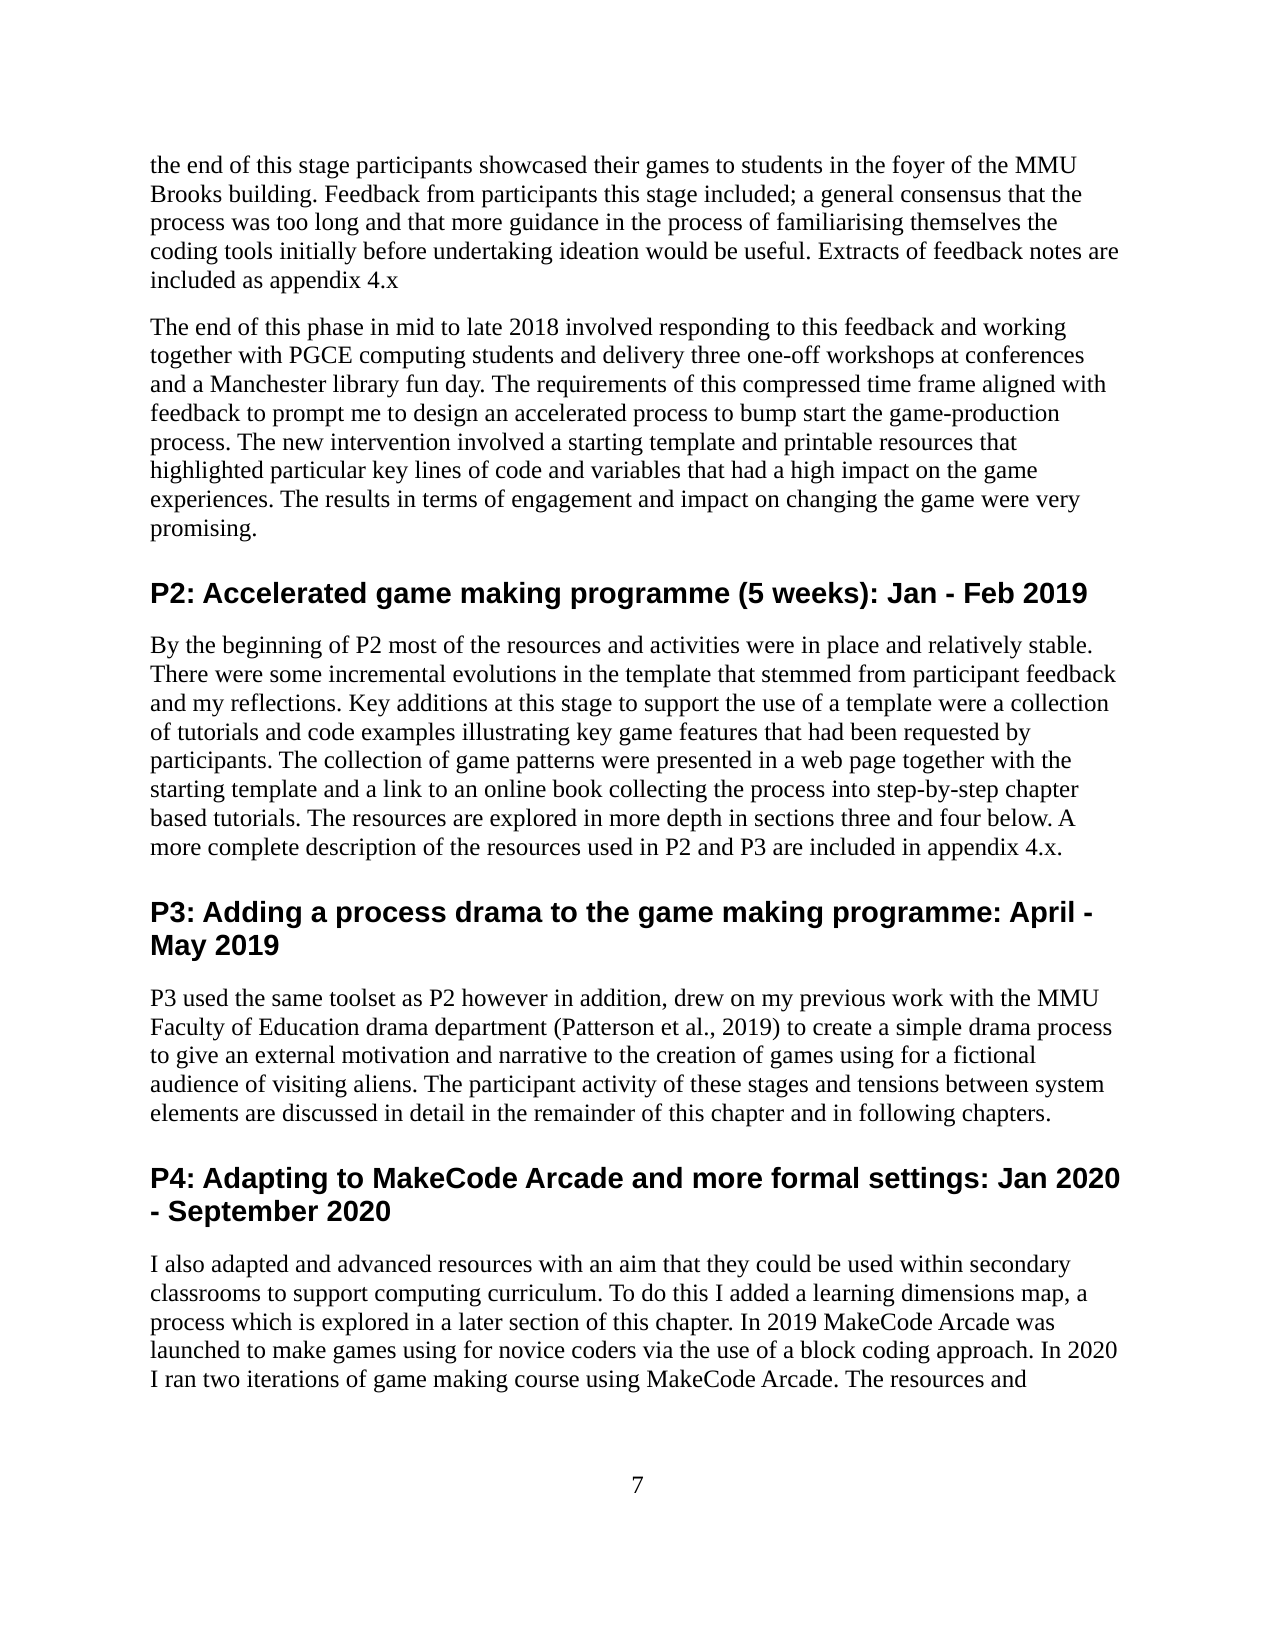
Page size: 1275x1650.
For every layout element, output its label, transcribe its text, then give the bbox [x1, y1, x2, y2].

text The end of this phase in mid to late 2018 involved responding to this feedback and working together with PGCE computing students and delivery three one-off workshops at conferences and a Manchester library fun day. The requirements of this compressed time frame aligned with feedback to prompt me to design an accelerated process to bump start the game-production process. The new intervention involved a starting template and printable resources that highlighted particular key lines of code and variables that had a high impact on the game experiences. The results in terms of engagement and impact on changing the game were very promising. [150, 312, 1125, 542]
text the end of this stage participants showcased their games to students in the foyer of the MMU Brooks building. Feedback from participants this stage included; a general consensus that the process was too long and that more guidance in the process of familiarising themselves the coding tools initially before undertaking ideation would be useful. Extracts of feedback notes are included as appendix 4.x [150, 150, 1125, 294]
text P3 used the same toolset as P2 however in addition, drew on my previous work with the MMU Faculty of Education drama department (Patterson et al., 2019) to create a simple drama process to give an external motivation and narrative to the creation of games using for a fictional audience of visiting aliens. The participant activity of these stages and tensions between system elements are discussed in detail in the remainder of this chapter and in following chapters. [150, 983, 1125, 1127]
subtitle P2: Accelerated game making programme (5 weeks): Jan - Feb 2019 [150, 576, 1125, 609]
subtitle P4: Adapting to MakeCode Arcade and more formal settings: Jan 2020 - September 2020 [150, 1161, 1125, 1228]
text I also adapted and advanced resources with an aim that they could be used within secondary classrooms to support computing curriculum. To do this I added a learning dimensions map, a process which is explored in a later section of this chapter. In 2019 MakeCode Arcade was launched to make games using for novice coders via the use of a block coding approach. In 2020 I ran two iterations of game making course using MakeCode Arcade. The resources and [150, 1249, 1125, 1393]
subtitle P3: Adding a process drama to the game making programme: April - May 2019 [150, 894, 1125, 962]
text By the beginning of P2 most of the resources and activities were in place and relatively stable. There were some incremental evolutions in the template that stemmed from participant feedback and my reflections. Key additions at this stage to support the use of a template were a collection of tutorials and code examples illustrating key game features that had been requested by participants. The collection of game patterns were presented in a web page together with the starting template and a link to an online book collecting the process into step-by-step chapter based tutorials. The resources are explored in more depth in sections three and four below. A more complete description of the resources used in P2 and P3 are included in appendix 4.x. [150, 631, 1125, 861]
